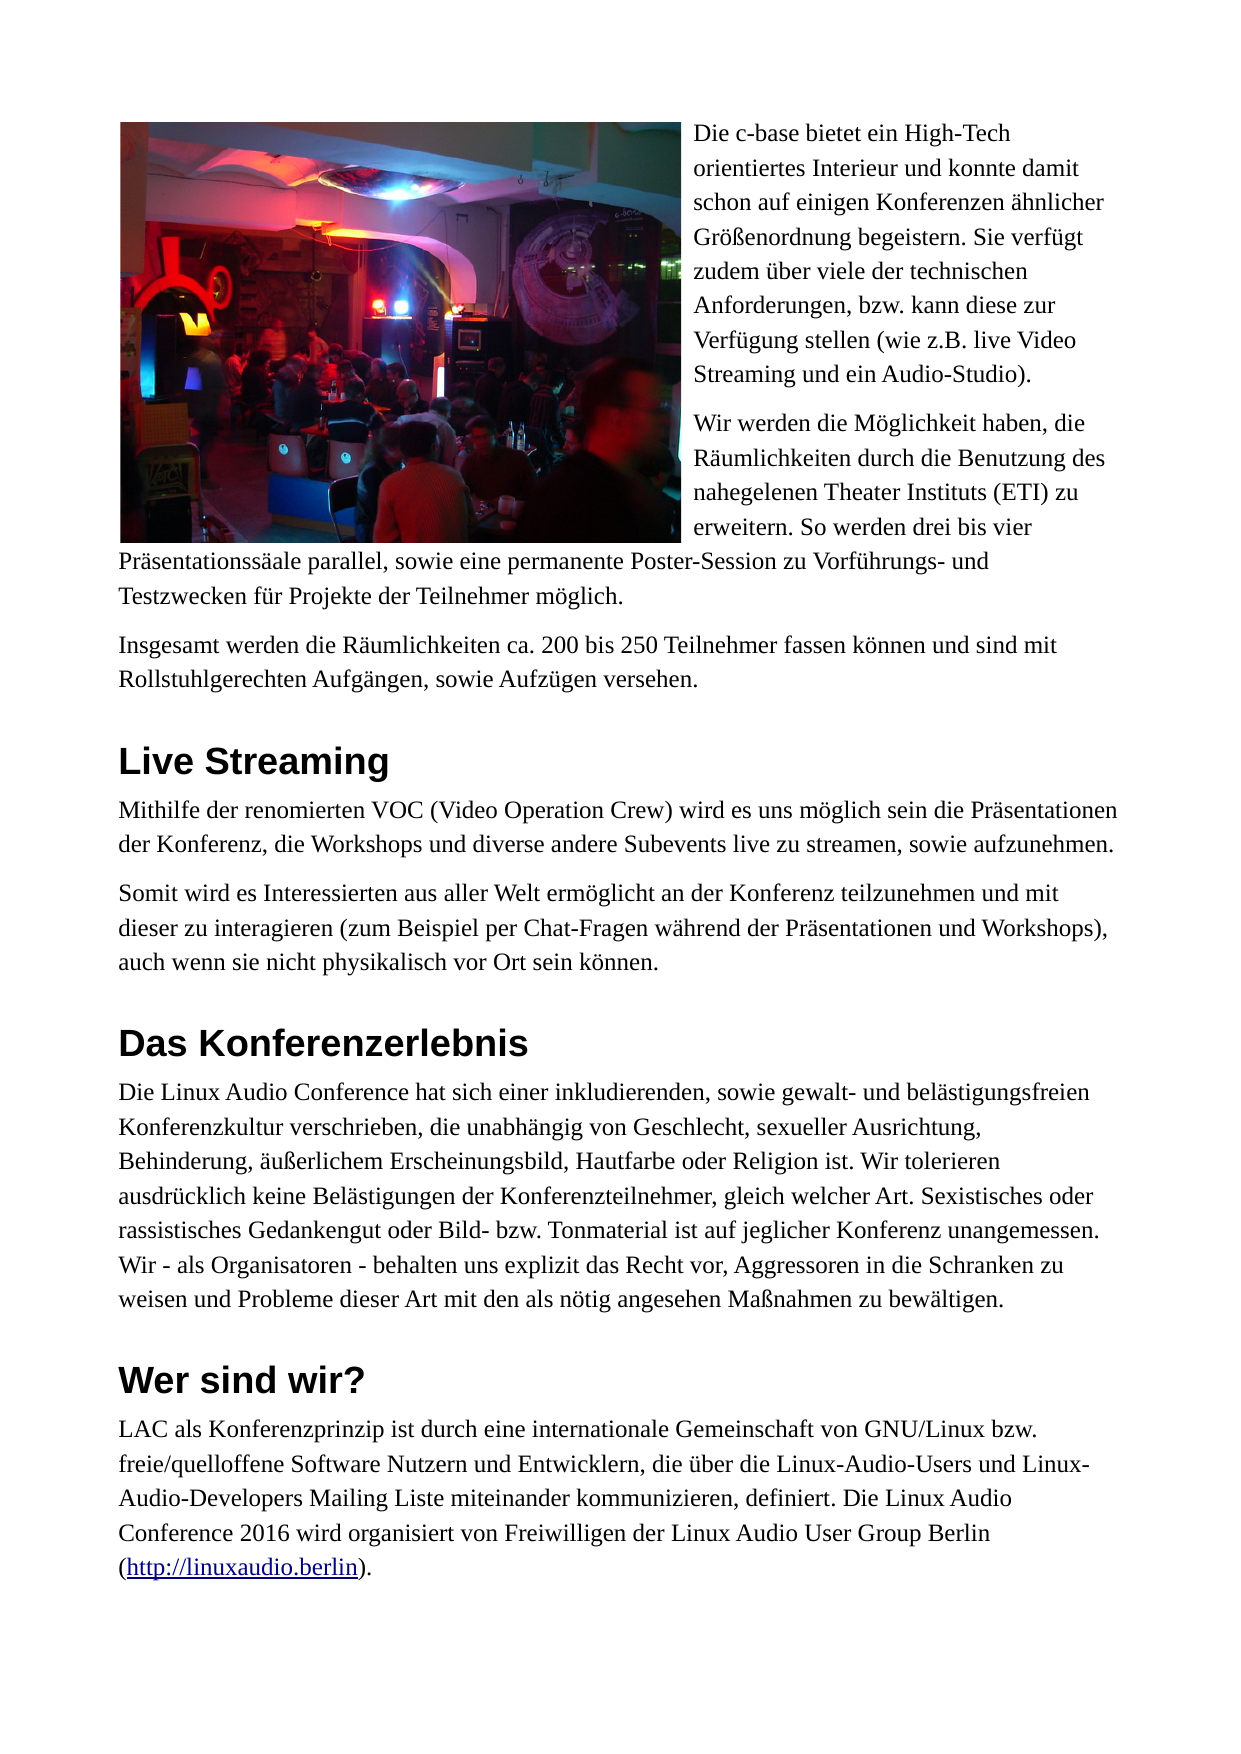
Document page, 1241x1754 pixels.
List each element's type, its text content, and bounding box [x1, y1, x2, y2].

text LAC als Konferenzprinzip ist durch eine internationale Gemeinschaft von GNU/Linux bzw. freie/quelloffene Software Nutzern und Entwicklern, die über die Linux-Audio-Users und Linux-Audio-Developers Mailing Liste miteinander kommunizieren, definiert. Die Linux Audio Conference 2016 wird organisiert von Freiwilligen der Linux Audio User Group Berlin (http://linuxaudio.berlin). [118, 1414, 1122, 1581]
text Somit wird es Interessierten aus aller Welt ermöglicht an der Konferenz teilzunehmen und mit dieser zu interagieren (zum Beispiel per Chat-Fragen während der Präsentationen und Workshops), auch wenn sie nicht physikalisch vor Ort sein können. [118, 878, 1122, 976]
text Die Linux Audio Conference hat sich einer inkludierenden, sowie gewalt- und belästigungsfreien Konferenzkultur verschrieben, die unabhängig von Geschlecht, sexueller Ausrichtung, Behinderung, äußerlichem Erscheinungsbild, Hautfarbe oder Religion ist. Wir tolerieren ausdrücklich keine Belästigungen der Konferenzteilnehmer, gleich welcher Art. Sexistisches oder rassistisches Gedankengut oder Bild- bzw. Tonmaterial ist auf jeglicher Konferenz unangemessen. Wir - als Organisatoren - behalten uns explizit das Recht vor, Aggressoren in die Schranken zu weisen und Probleme dieser Art mit den als nötig angesehen Maßnahmen zu bewältigen. [118, 1077, 1122, 1313]
subtitle Wer sind wir? [118, 1358, 1122, 1402]
text Mithilfe der renomierten VOC (Video Operation Crew) wird es uns möglich sein die Präsentationen der Konferenz, die Workshops und diverse andere Subevents live zu streamen, sowie aufzunehmen. [118, 795, 1122, 858]
subtitle Live Streaming [118, 738, 1122, 782]
text Insgesamt werden die Räumlichkeiten ca. 200 bis 250 Teilnehmer fassen können und sind mit Rollstuhlgerechten Aufgängen, sowie Aufzügen versehen. [118, 630, 1122, 693]
picture [120, 122, 682, 543]
text Wir werden die Möglichkeit haben, die Räumlichkeiten durch die Benutzung des nahegelenen Theater Instituts (ETI) zu erweitern. So werden drei bis vier Präsentationssäale parallel, sowie eine permanente Poster-Session zu Vorführungs- und Testzwecken für Projekte der Teilnehmer möglich. [118, 408, 1122, 610]
subtitle Das Konferenzerlebnis [118, 1021, 1122, 1065]
text Die c-base bietet ein High-Tech orientiertes Interieur und konnte damit schon auf einigen Konferenzen ähnlicher Größenordnung begeistern. Sie verfügt zudem über viele der technischen Anforderungen, bzw. kann diese zur Verfügung stellen (wie z.B. live Video Streaming und ein Audio-Studio). [118, 118, 1122, 388]
